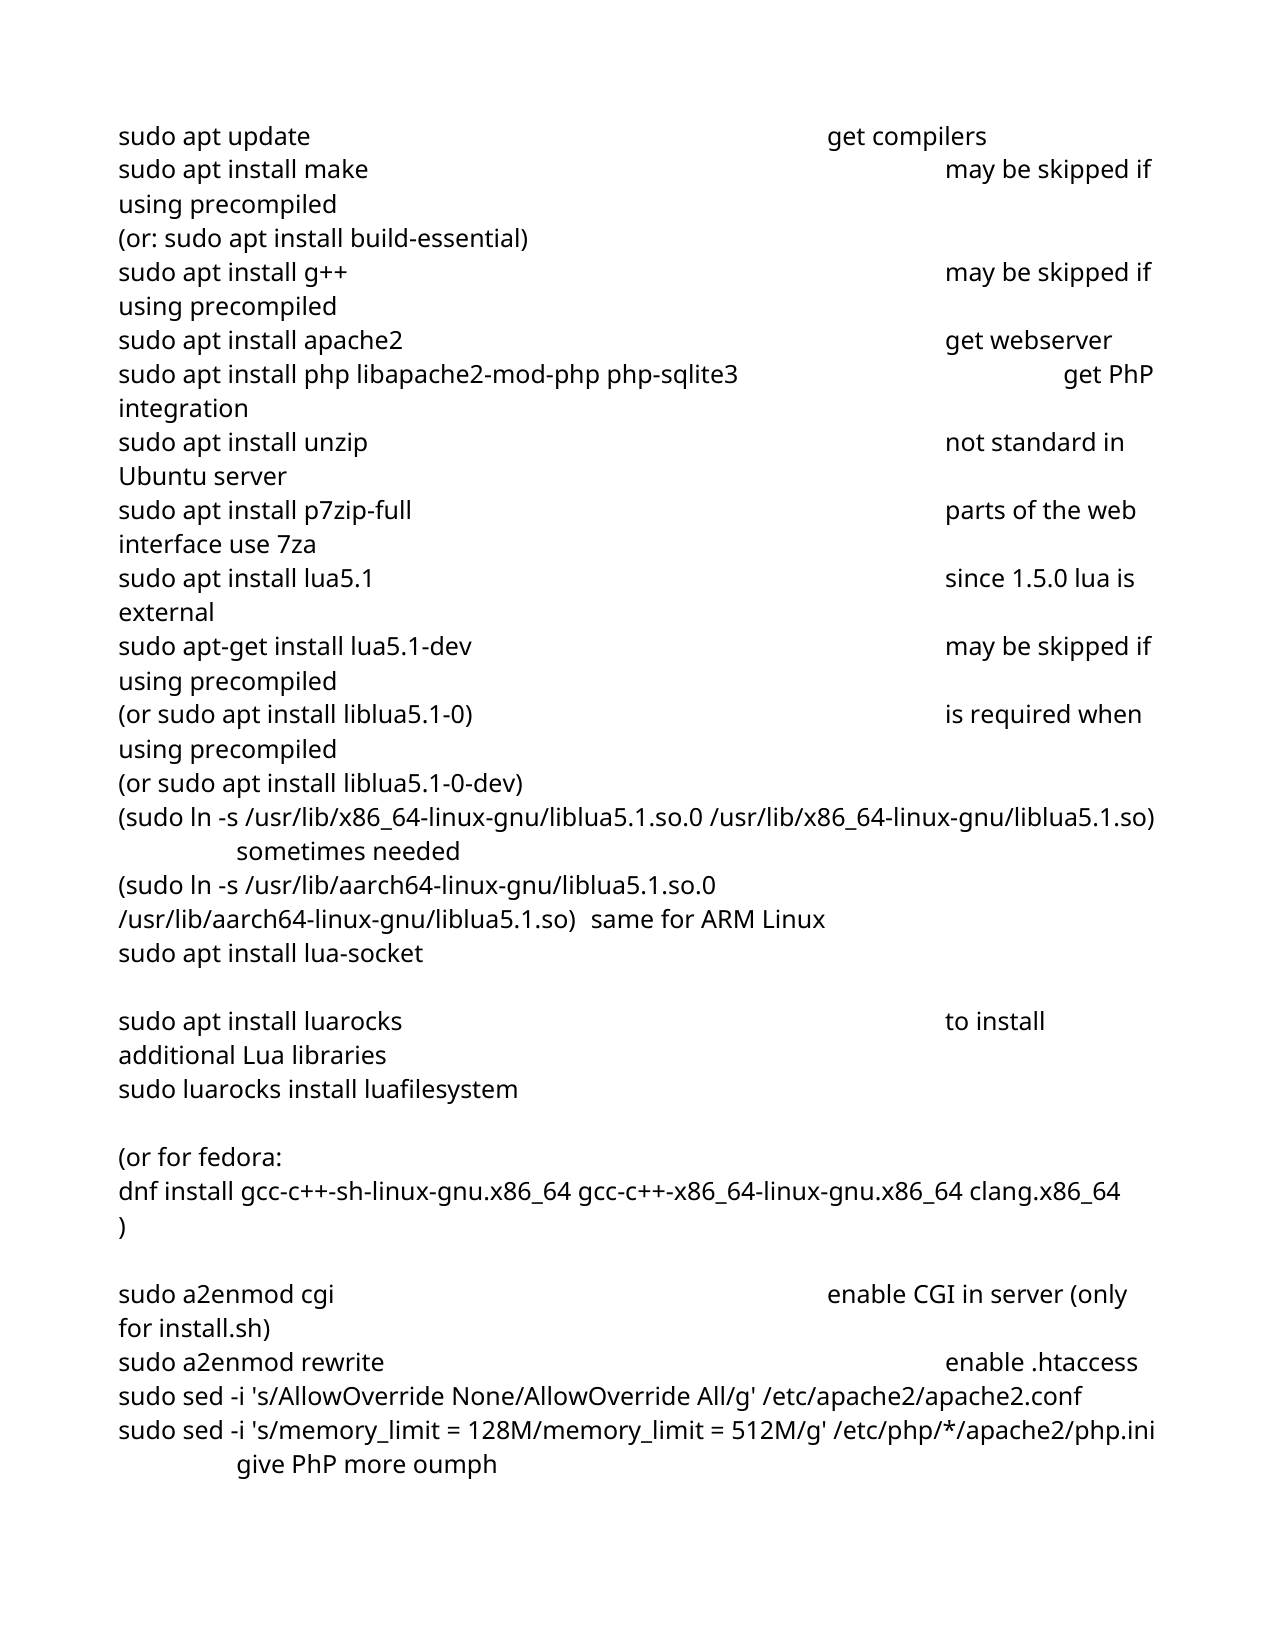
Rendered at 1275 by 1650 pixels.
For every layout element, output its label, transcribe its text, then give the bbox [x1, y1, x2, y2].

text sudo apt install luarocks to install additional Lua libraries [118, 1004, 1157, 1072]
text sudo sed -i 's/AllowOverride None/AllowOverride All/g' /etc/apache2/apache2.conf [118, 1378, 1157, 1412]
text sudo apt install php libapache2-mod-php php-sqlite3 get PhP integration [118, 357, 1157, 425]
text (or sudo apt install liblua5.1-0) is required when using precompiled [118, 697, 1157, 765]
text sudo a2enmod cgi enable CGI in server (only for install.sh) sudo a2enmod rewrite enable .htaccess [118, 1276, 1157, 1378]
text (sudo ln -s /usr/lib/aarch64-linux-gnu/liblua5.1.so.0 /usr/lib/aarch64-linux-gnu/liblua5.1.so) same for ARM Linux [118, 867, 1157, 936]
text (or for fedora: [118, 1140, 1157, 1174]
text ) [118, 1208, 1157, 1242]
text sudo apt install apache2 get webserver [118, 322, 1157, 357]
text dnf install gcc-c++-sh-linux-gnu.x86_64 gcc-c++-x86_64-linux-gnu.x86_64 clang.x86_64 [118, 1174, 1157, 1208]
text sudo apt update get compilers [118, 118, 1157, 152]
text sudo apt install lua5.1 since 1.5.0 lua is external [118, 561, 1157, 629]
text (or: sudo apt install build-essential) [118, 220, 1157, 254]
text (or sudo apt install liblua5.1-0-dev) [118, 765, 1157, 799]
text sudo apt install lua-socket [118, 936, 1157, 970]
text (sudo ln -s /usr/lib/x86_64-linux-gnu/liblua5.1.so.0 /usr/lib/x86_64-linux-gnu/liblua5.1.so) sometimes needed [118, 799, 1157, 867]
text sudo luarocks install luafilesystem [118, 1072, 1157, 1106]
text sudo apt-get install lua5.1-dev may be skipped if using precompiled [118, 629, 1157, 697]
text sudo sed -i 's/memory_limit = 128M/memory_limit = 512M/g' /etc/php/*/apache2/php.ini give PhP more oumph [118, 1412, 1157, 1481]
text sudo apt install unzip not standard in Ubuntu server [118, 425, 1157, 493]
text sudo apt install g++ may be skipped if using precompiled [118, 254, 1157, 322]
text sudo apt install p7zip-full parts of the web interface use 7za [118, 493, 1157, 561]
text sudo apt install make may be skipped if using precompiled [118, 152, 1157, 220]
